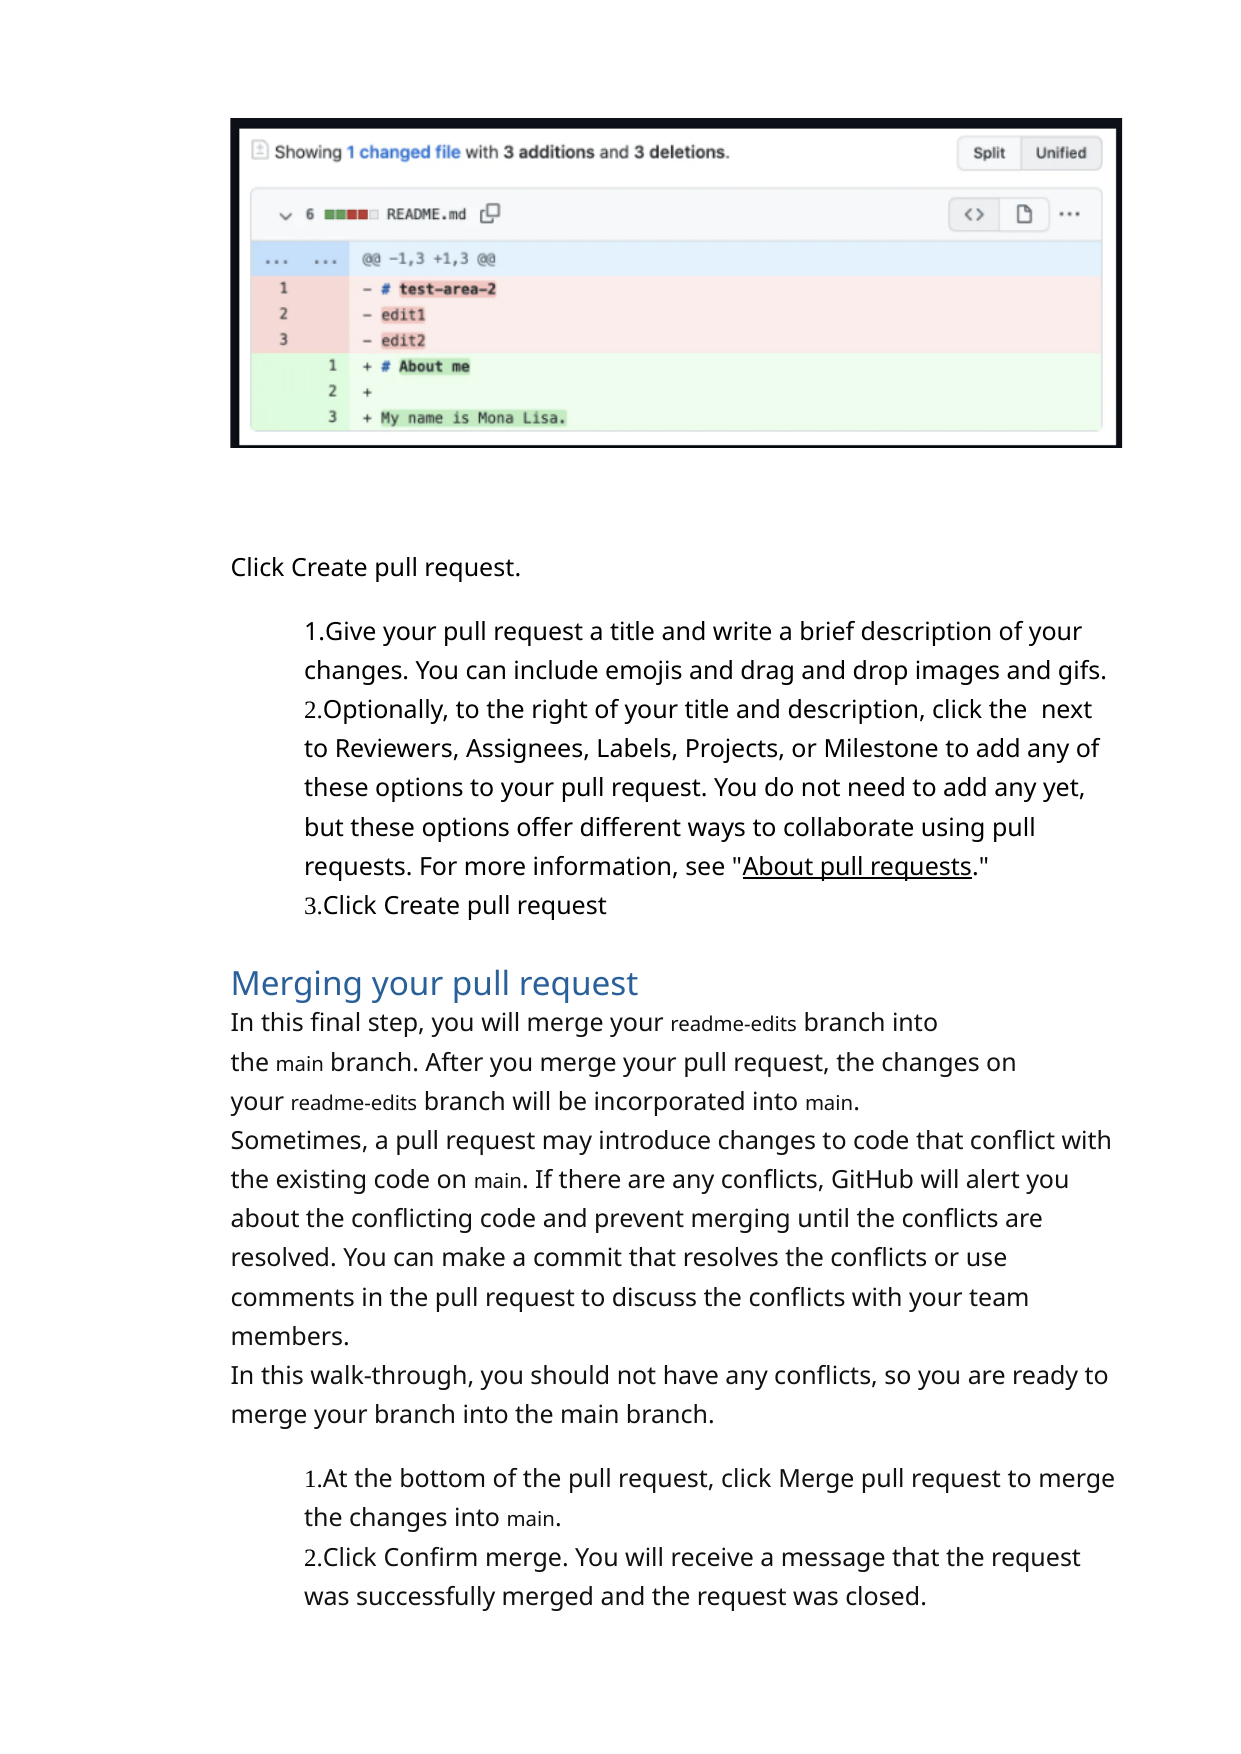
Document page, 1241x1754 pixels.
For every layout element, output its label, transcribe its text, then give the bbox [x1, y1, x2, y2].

text Click Create pull request. [230, 510, 1122, 583]
text In this walk-through, you should not have any conflicts, so you are ready to merge your branch into the main branch. [230, 1358, 1122, 1431]
text Sometimes, a pull request may introduce changes to code that conflict with the existing code on main. If there are any conflicts, GitHub will alert you about the conflicting code and prevent merging until the conflicts are resolved. You can make a commit that resolves the conflicts or use comments in the pull request to discuss the conflicts with your team members. [230, 1123, 1122, 1352]
list Click Confirm merge. You will receive a message that the request was successfully merged and the request was closed. [230, 1539, 1122, 1612]
subtitle Merging your pull request [230, 960, 1122, 1005]
list Optionally, to the right of your title and description, click the next to Reviewers, Assignees, Labels, Projects, or Milestone to add any of these options to your pull request. You do not need to add any yet, but these options offer different ways to collaborate using pull requests. For more information, see "About pull requests." [230, 692, 1122, 882]
list Give your pull request a title and write a brief description of your changes. You can include emojis and drag and drop images and gifs. [230, 613, 1122, 687]
list At the bottom of the pull request, click Merge pull request to merge the changes into main. [230, 1461, 1122, 1534]
list Click Create pull request [230, 887, 1122, 922]
picture [230, 118, 1123, 448]
text In this final step, you will merge your readme-edits branch into the main branch. After you merge your pull request, the changes on your readme-edits branch will be incorporated into main. [230, 1005, 1122, 1117]
